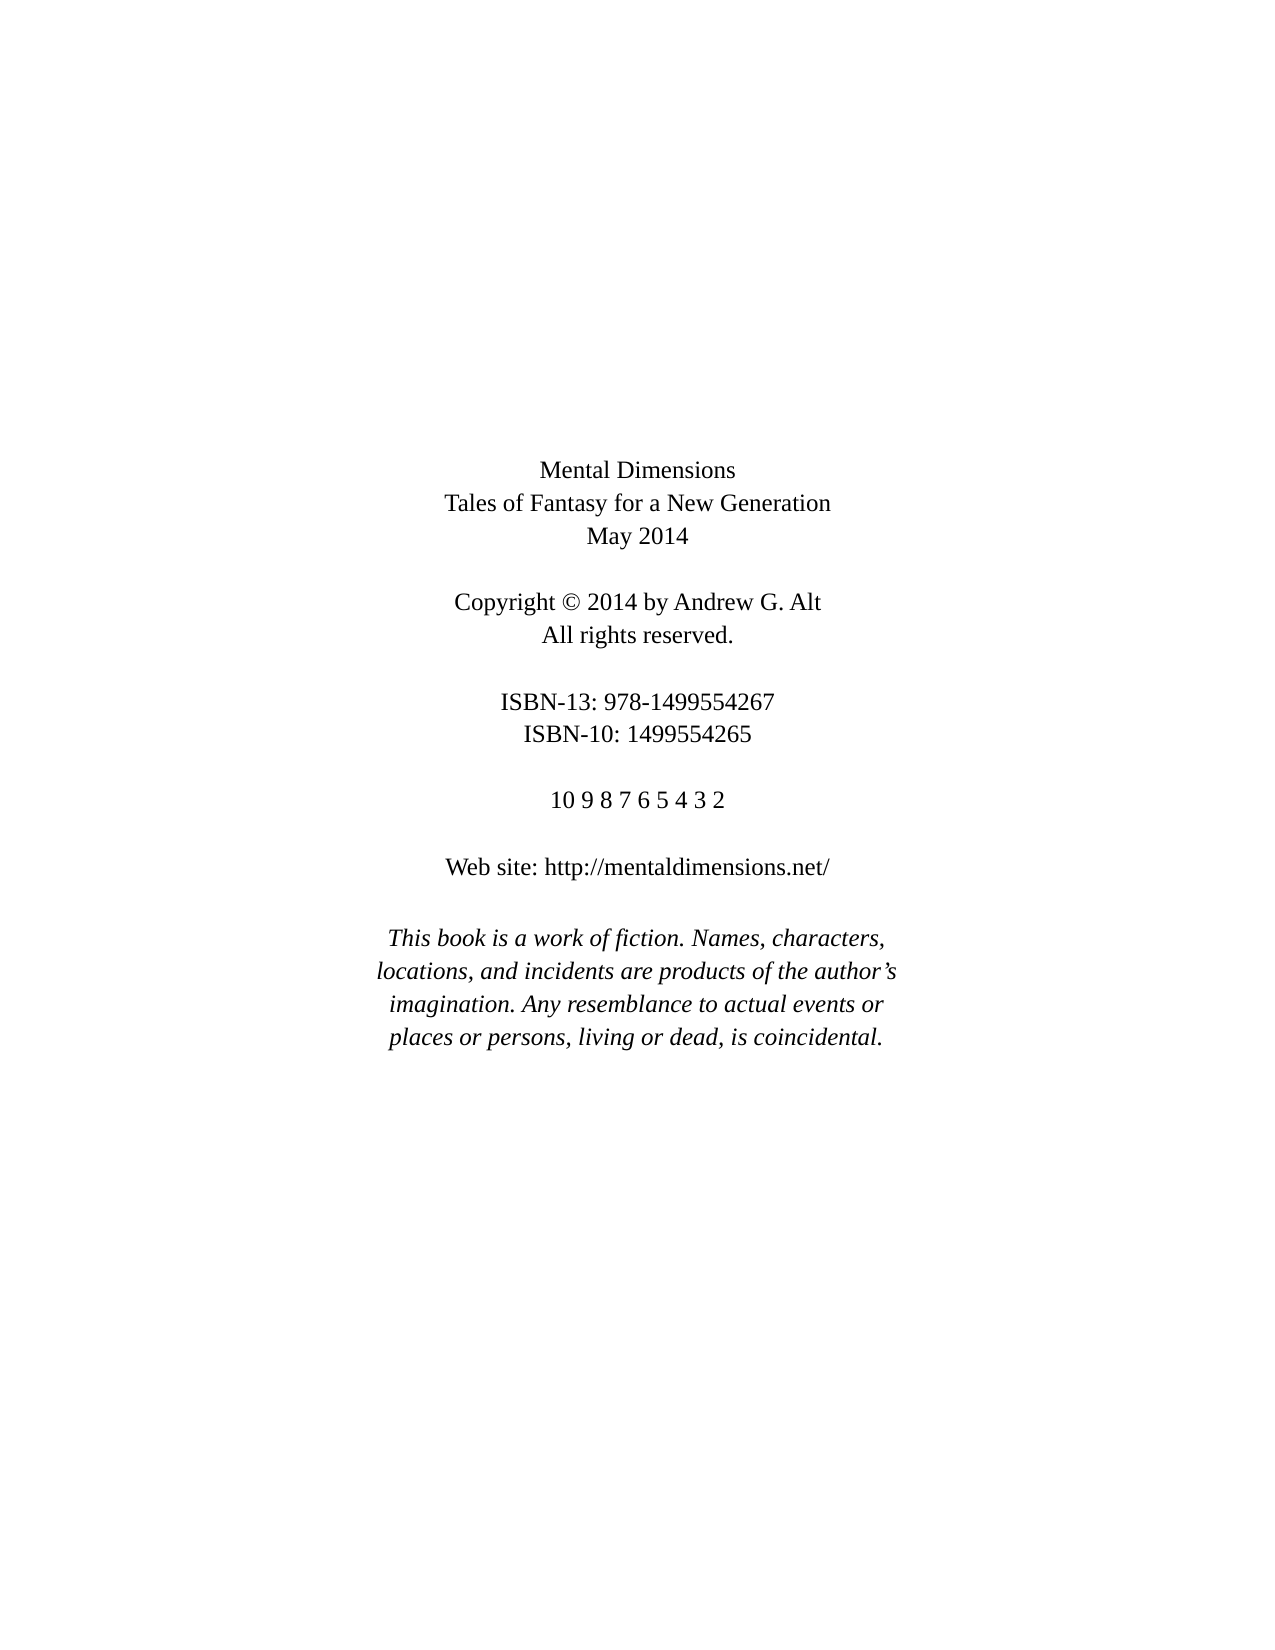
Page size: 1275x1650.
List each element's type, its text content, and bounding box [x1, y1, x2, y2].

table_header This book is a work of fiction. Names, characters, locations, and incidents are products of the author’s imagination. Any resemblance to actual events or places or persons, living or dead, is coincidental. [356, 918, 919, 1057]
text 10 9 8 7 6 5 4 3 2 [75, 786, 1200, 814]
text Copyright © 2014 by Andrew G. Alt [75, 587, 1200, 616]
text ISBN-13: 978-1499554267 [75, 687, 1200, 715]
text Tales of Fantasy for a New Generation [75, 488, 1200, 517]
text Mental Dimensions [75, 455, 1200, 484]
text Web site: http://mentaldimensions.net/ [75, 852, 1200, 880]
text May 2014 [75, 521, 1200, 550]
text All rights reserved. [75, 621, 1200, 649]
text ISBN-10: 1499554265 [75, 719, 1200, 748]
